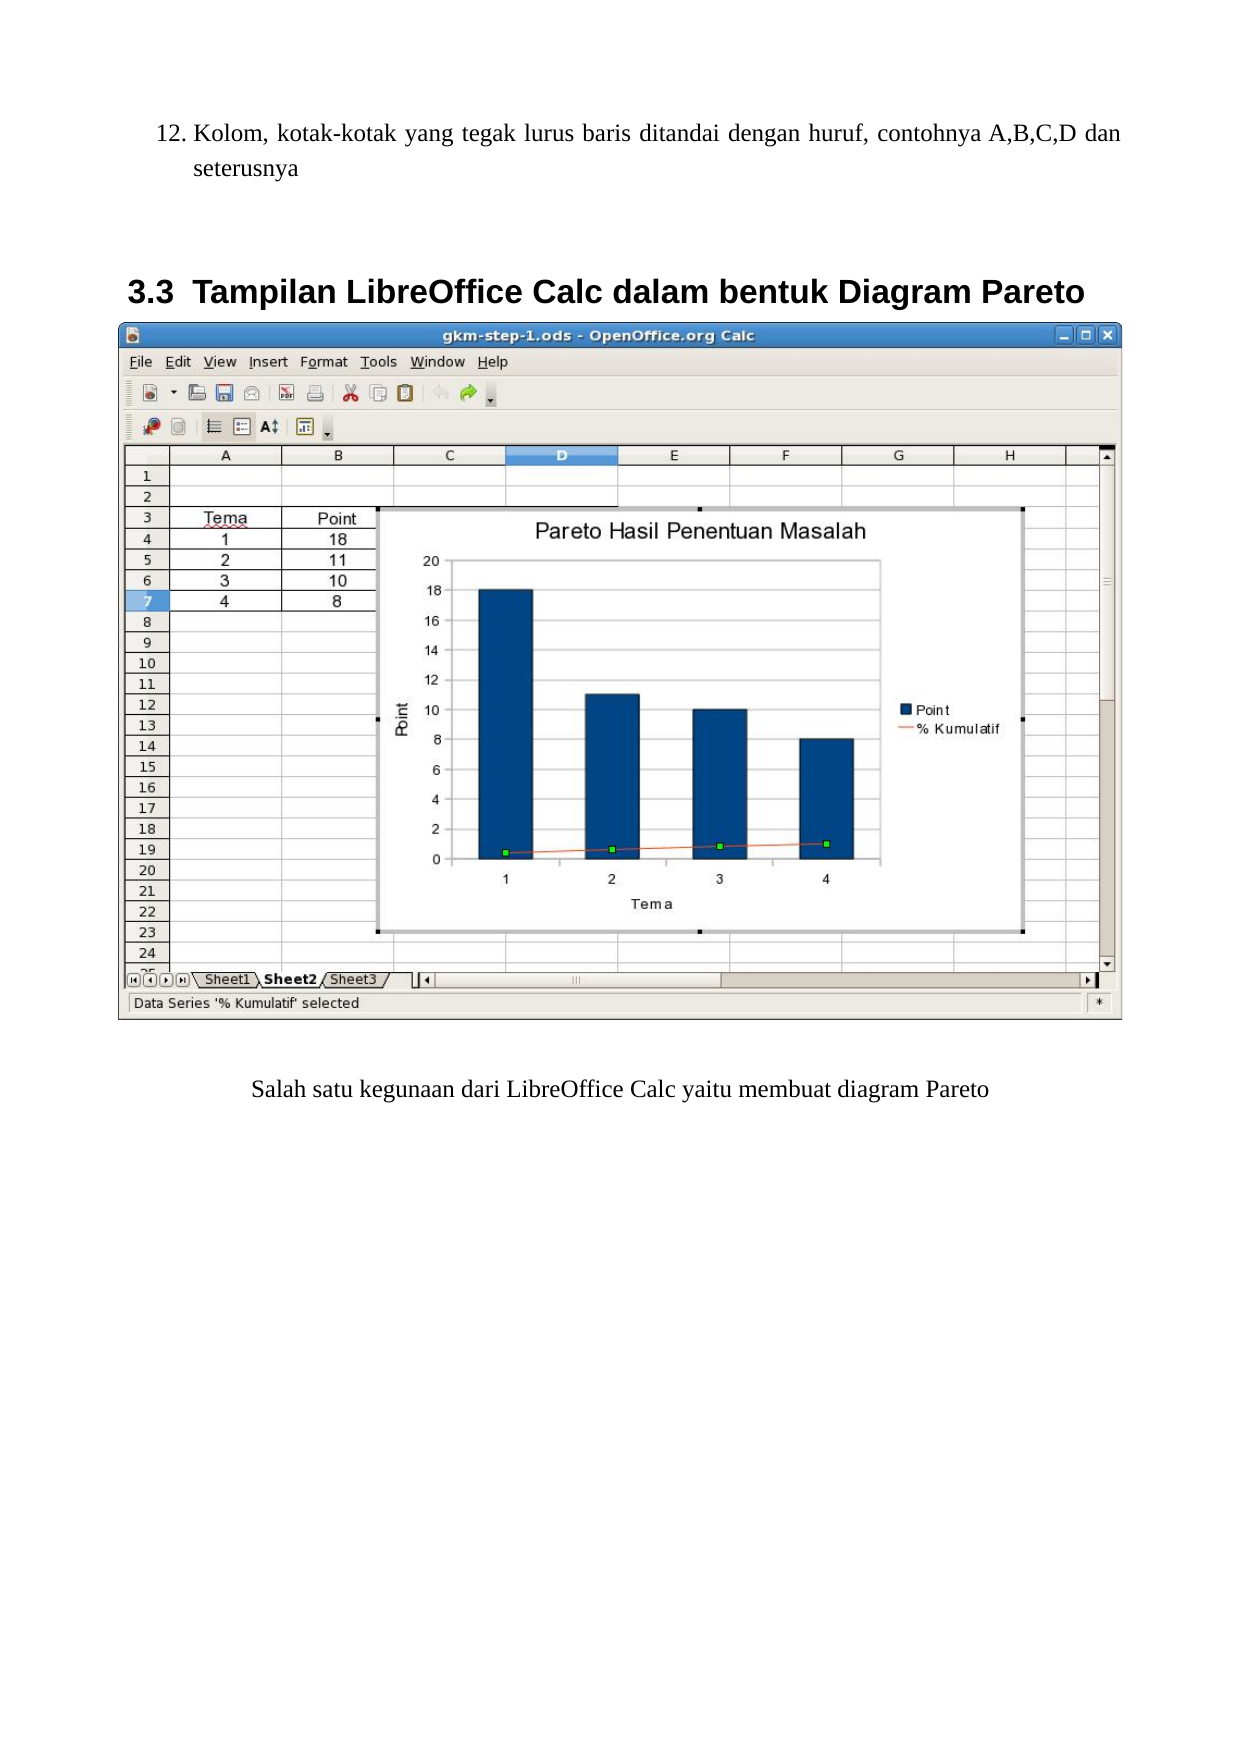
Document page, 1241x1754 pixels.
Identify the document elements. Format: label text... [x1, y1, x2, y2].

text Salah satu kegunaan dari LibreOffice Calc yaitu membuat diagram Pareto [118, 1074, 1122, 1103]
list Kolom, kotak-kotak yang tegak lurus baris ditandai dengan huruf, contohnya A,B,C,D dan seterusnya [156, 118, 1122, 181]
subtitle Tampilan LibreOffice Calc dalam bentuk Diagram Pareto [118, 272, 1122, 310]
picture [118, 322, 1123, 1020]
